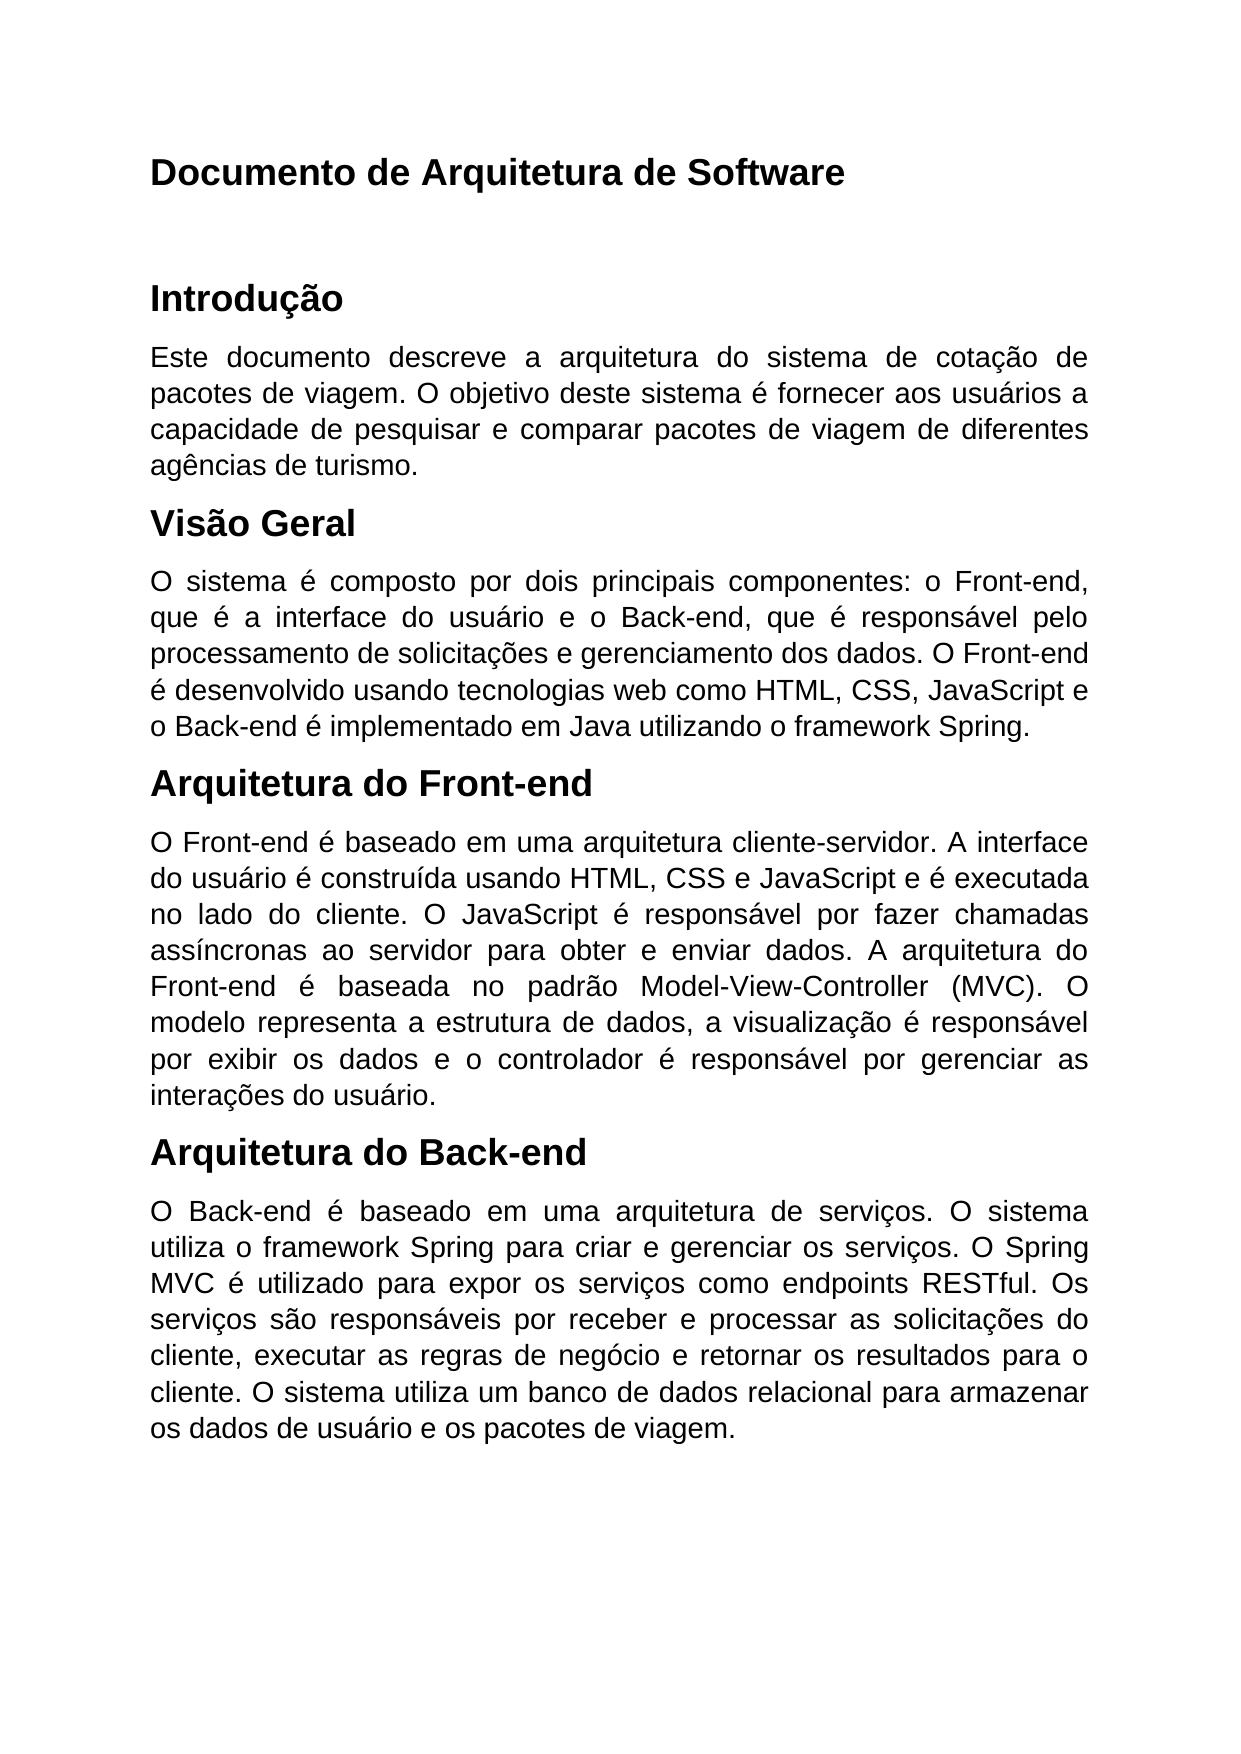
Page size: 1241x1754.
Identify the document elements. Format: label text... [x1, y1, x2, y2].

text Este documento descreve a arquitetura do sistema de cotação de pacotes de viagem. O objetivo deste sistema é fornecer aos usuários a capacidade de pesquisar e comparar pacotes de viagem de diferentes agências de turismo. [150, 340, 1090, 482]
text O sistema é composto por dois principais componentes: o Front-end, que é a interface do usuário e o Back-end, que é responsável pelo processamento de solicitações e gerenciamento dos dados. O Front-end é desenvolvido usando tecnologias web como HTML, CSS, JavaScript e o Back-end é implementado em Java utilizando o framework Spring. [150, 564, 1090, 742]
text Arquitetura do Back-end [150, 1131, 1090, 1174]
text Arquitetura do Front-end [150, 762, 1090, 805]
text O Front-end é baseado em uma arquitetura cliente-servidor. A interface do usuário é construída usando HTML, CSS e JavaScript e é executada no lado do cliente. O JavaScript é responsável por fazer chamadas assíncronas ao servidor para obter e enviar dados. A arquitetura do Front-end é baseada no padrão Model-View-Controller (MVC). O modelo representa a estrutura de dados, a visualização é responsável por exibir os dados e o controlador é responsável por gerenciar as interações do usuário. [150, 825, 1090, 1111]
text Visão Geral [150, 501, 1090, 544]
text Documento de Arquitetura de Software [150, 150, 1090, 193]
text O Back-end é baseado em uma arquitetura de serviços. O sistema utiliza o framework Spring para criar e gerenciar os serviços. O Spring MVC é utilizado para expor os serviços como endpoints RESTful. Os serviços são responsáveis por receber e processar as solicitações do cliente, executar as regras de negócio e retornar os resultados para o cliente. O sistema utiliza um banco de dados relacional para armazenar os dados de usuário e os pacotes de viagem. [150, 1194, 1090, 1444]
text Introdução [150, 276, 1090, 319]
